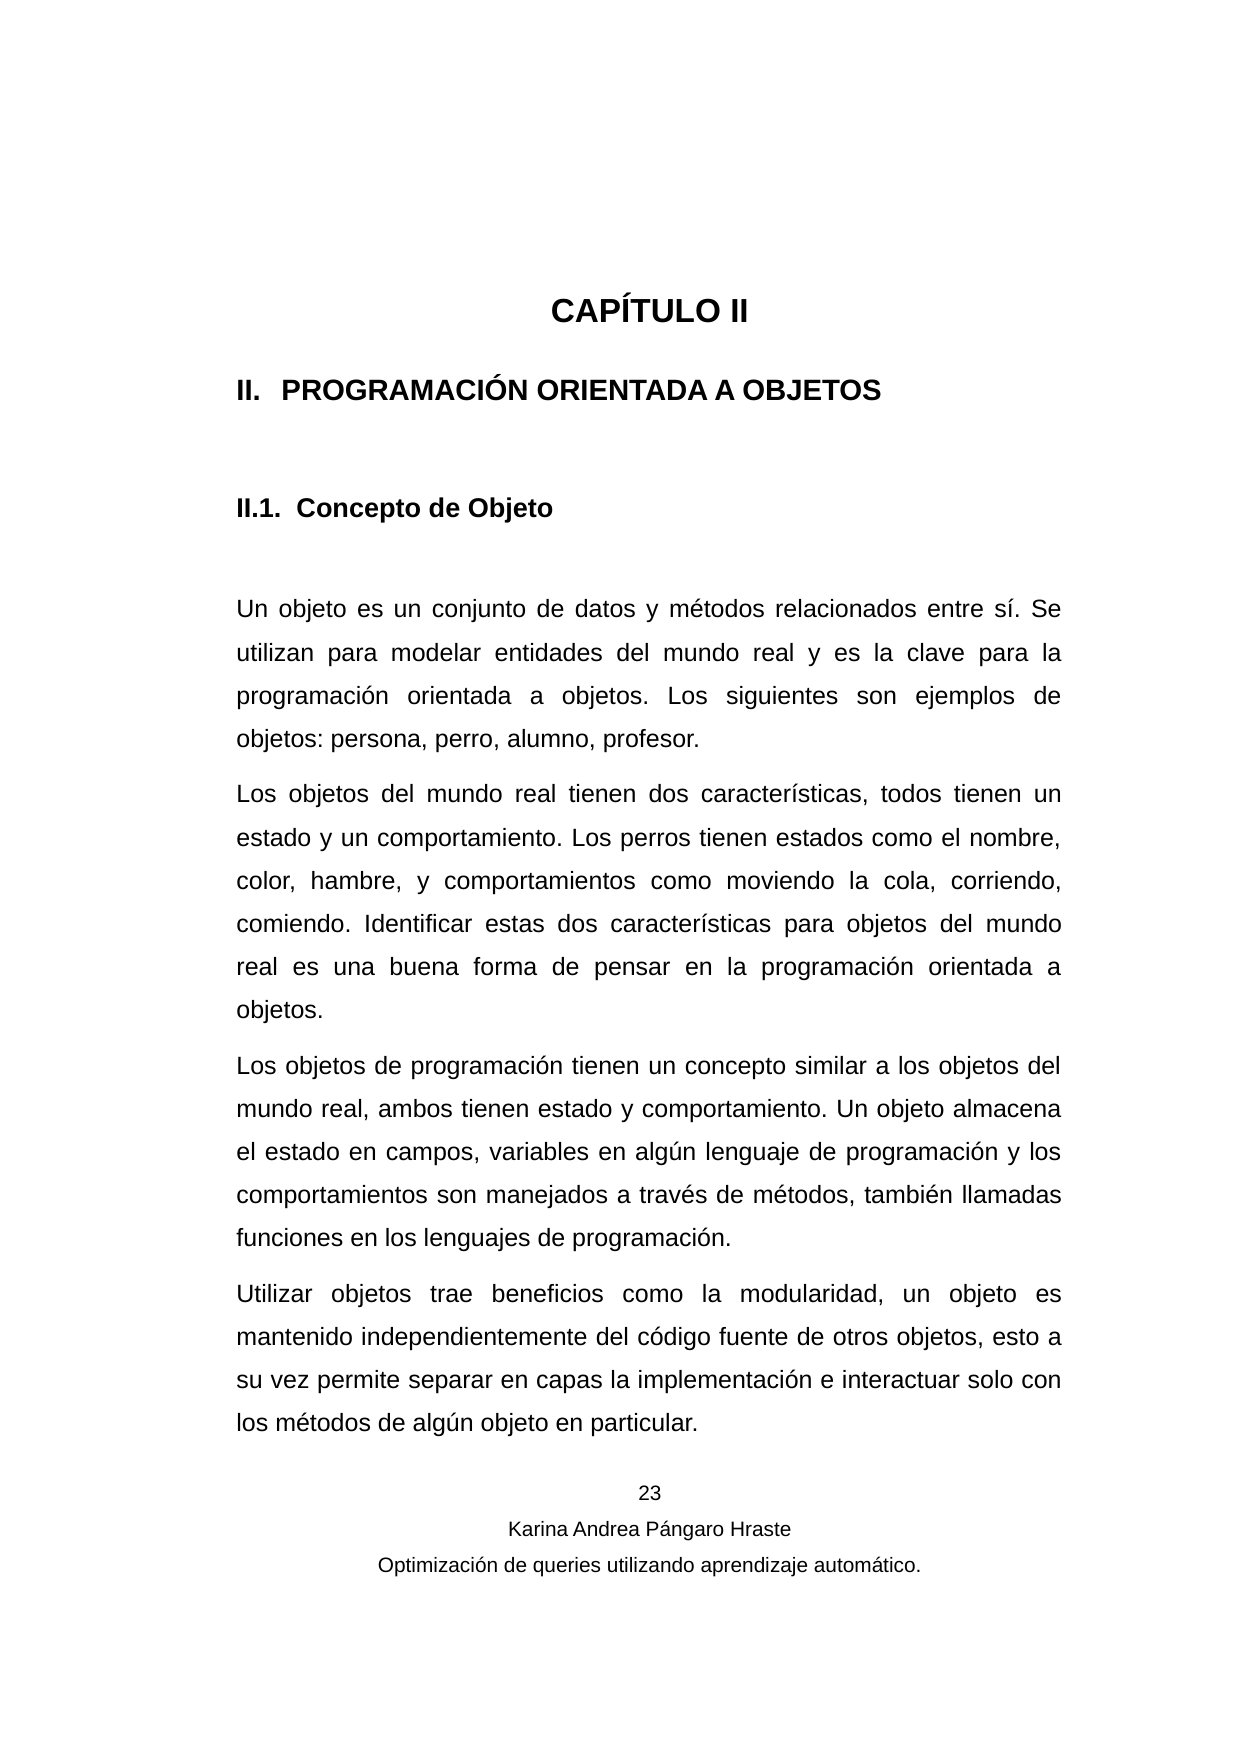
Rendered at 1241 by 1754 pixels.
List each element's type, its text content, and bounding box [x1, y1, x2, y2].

subtitle Concepto de Objeto [236, 492, 1063, 523]
text Los objetos del mundo real tienen dos características, todos tienen un estado y un comportamiento. Los perros tienen estados como el nombre, color, hambre, y comportamientos como moviendo la cola, corriendo, comiendo. Identificar estas dos características para objetos del mundo real es una buena forma de pensar en la programación orientada a objetos. [236, 779, 1063, 1024]
subtitle CAPÍTULO II [236, 291, 1063, 329]
text Utilizar objetos trae beneficios como la modularidad, un objeto es mantenido independientemente del código fuente de otros objetos, esto a su vez permite separar en capas la implementación e interactuar solo con los métodos de algún objeto en particular. [236, 1279, 1063, 1437]
text Un objeto es un conjunto de datos y métodos relacionados entre sí. Se utilizan para modelar entidades del mundo real y es la clave para la programación orientada a objetos. Los siguientes son ejemplos de objetos: persona, perro, alumno, profesor. [236, 594, 1063, 752]
subtitle PROGRAMACIÓN ORIENTADA A OBJETOS [236, 373, 1063, 407]
text Los objetos de programación tienen un concepto similar a los objetos del mundo real, ambos tienen estado y comportamiento. Un objeto almacena el estado en campos, variables en algún lenguaje de programación y los comportamientos son manejados a través de métodos, también llamadas funciones en los lenguajes de programación. [236, 1051, 1063, 1252]
